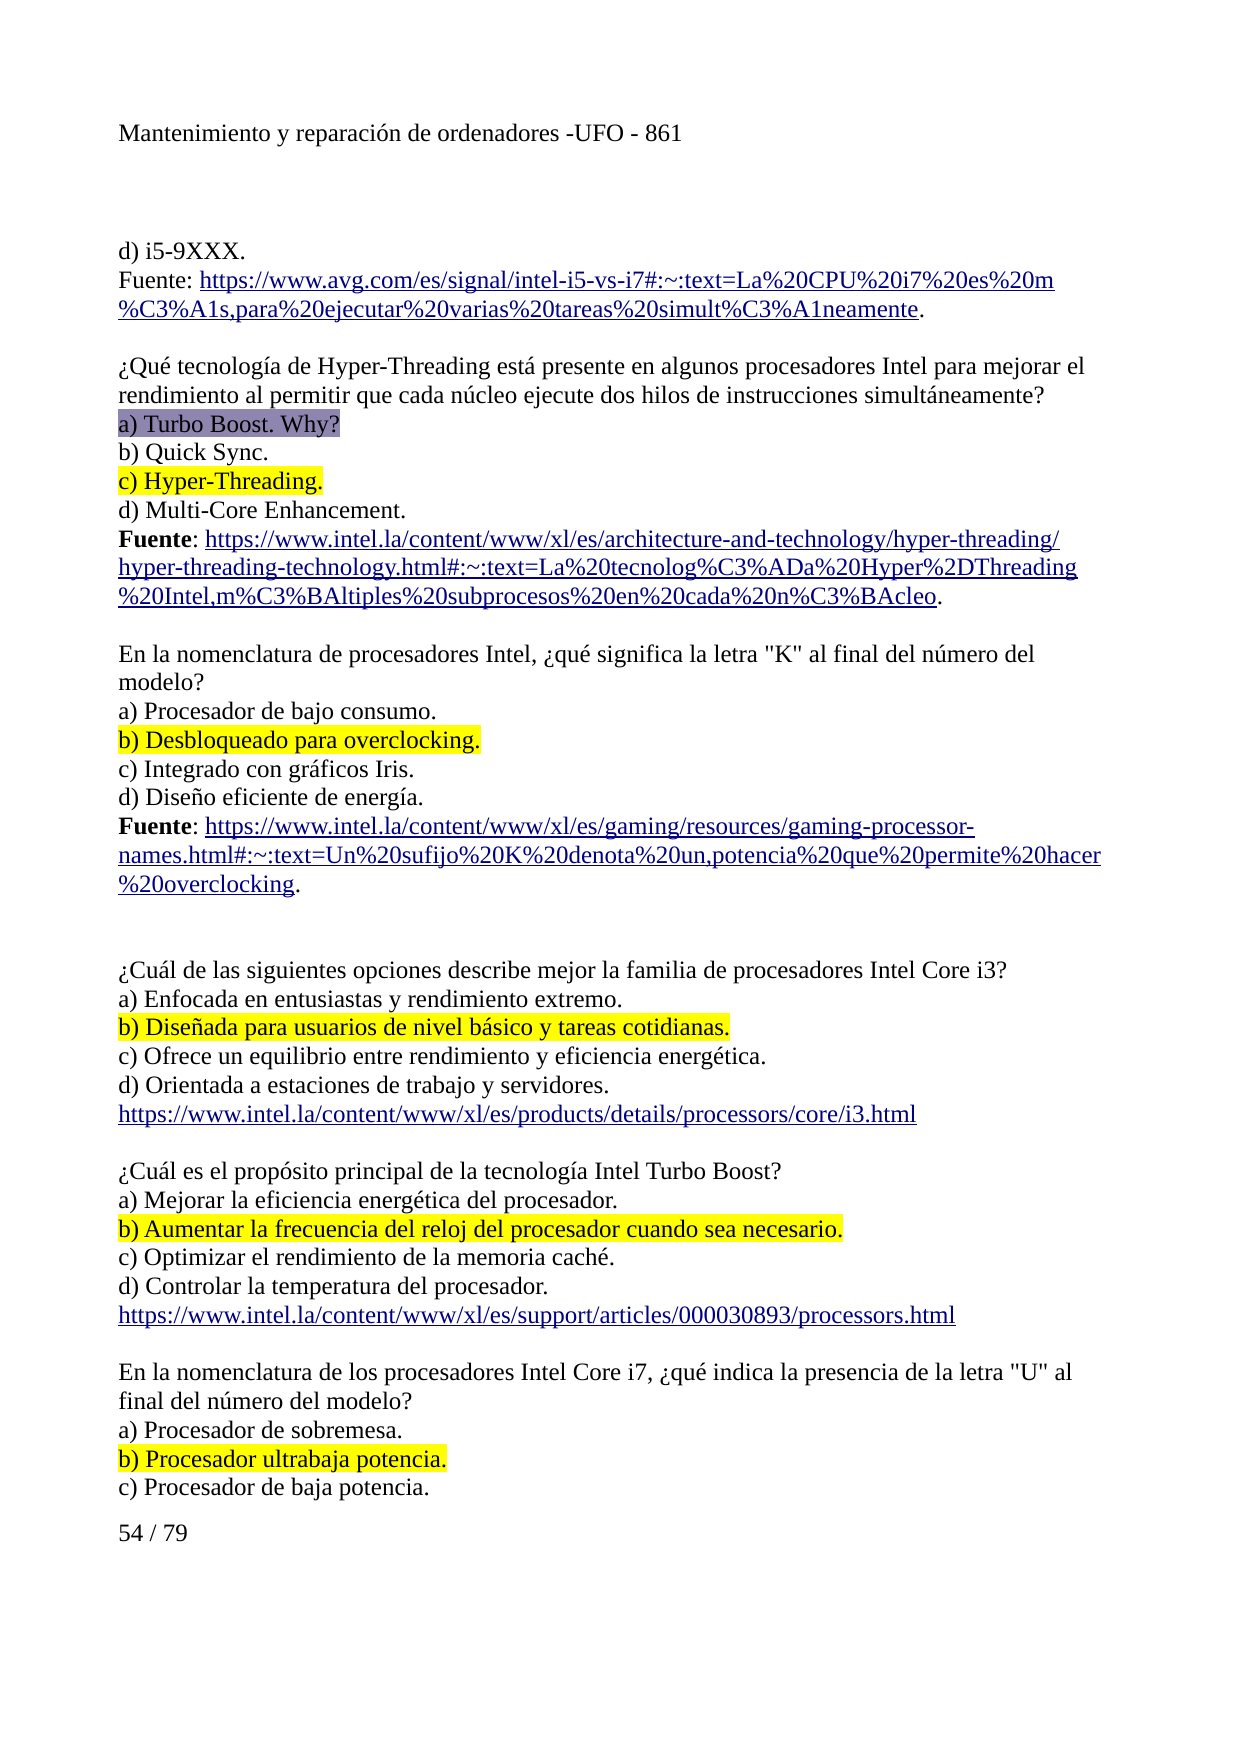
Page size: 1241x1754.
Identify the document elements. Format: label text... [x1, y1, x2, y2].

text https://www.intel.la/content/www/xl/es/products/details/processors/core/i3.html [118, 1099, 1122, 1127]
text Fuente: https://www.intel.la/content/www/xl/es/architecture-and-technology/hyper-threading/hyper-threading-technology.html#:~:text=La%20tecnolog%C3%ADa%20Hyper%2DThreading%20Intel,m%C3%BAltiples%20subprocesos%20en%20cada%20n%C3%BAcleo. [118, 524, 1122, 610]
text a) Procesador de sobremesa. [118, 1415, 1122, 1444]
text b) Diseñada para usuarios de nivel básico y tareas cotidianas. [118, 1012, 1122, 1041]
text Fuente: https://www.avg.com/es/signal/intel-i5-vs-i7#:~:text=La%20CPU%20i7%20es%20m%C3%A1s,para%20ejecutar%20varias%20tareas%20simult%C3%A1neamente. [118, 265, 1122, 322]
text c) Integrado con gráficos Iris. [118, 754, 1122, 782]
text b) Quick Sync. [118, 437, 1122, 466]
text En la nomenclatura de los procesadores Intel Core i7, ¿qué indica la presencia de la letra "U" al final del número del modelo? [118, 1357, 1122, 1415]
text ¿Qué tecnología de Hyper-Threading está presente en algunos procesadores Intel para mejorar el rendimiento al permitir que cada núcleo ejecute dos hilos de instrucciones simultáneamente? [118, 351, 1122, 409]
text d) Multi-Core Enhancement. [118, 495, 1122, 524]
text a) Mejorar la eficiencia energética del procesador. [118, 1185, 1122, 1214]
text b) Procesador ultrabaja potencia. [118, 1444, 1122, 1472]
text En la nomenclatura de procesadores Intel, ¿qué significa la letra "K" al final del número del modelo? [118, 639, 1122, 696]
text c) Optimizar el rendimiento de la memoria caché. [118, 1242, 1122, 1271]
text b) Aumentar la frecuencia del reloj del procesador cuando sea necesario. [118, 1214, 1122, 1242]
text ¿Cuál es el propósito principal de la tecnología Intel Turbo Boost? [118, 1156, 1122, 1185]
text https://www.intel.la/content/www/xl/es/support/articles/000030893/processors.html [118, 1300, 1122, 1329]
text d) Controlar la temperatura del procesador. [118, 1271, 1122, 1300]
text b) Desbloqueado para overclocking. [118, 725, 1122, 754]
text d) i5-9XXX. [118, 236, 1122, 265]
text ¿Cuál de las siguientes opciones describe mejor la familia de procesadores Intel Core i3? [118, 955, 1122, 984]
text c) Ofrece un equilibrio entre rendimiento y eficiencia energética. [118, 1041, 1122, 1070]
text a) Procesador de bajo consumo. [118, 696, 1122, 725]
text c) Procesador de baja potencia. [118, 1472, 1122, 1501]
text d) Diseño eficiente de energía. [118, 782, 1122, 811]
text a) Enfocada en entusiastas y rendimiento extremo. [118, 984, 1122, 1012]
text Fuente: https://www.intel.la/content/www/xl/es/gaming/resources/gaming-processor-names.html#:~:text=Un%20sufijo%20K%20denota%20un,potencia%20que%20permite%20hacer%20overclocking. [118, 811, 1122, 897]
text c) Hyper-Threading. [118, 466, 1122, 495]
text a) Turbo Boost. Why? [118, 409, 1122, 437]
text d) Orientada a estaciones de trabajo y servidores. [118, 1070, 1122, 1099]
